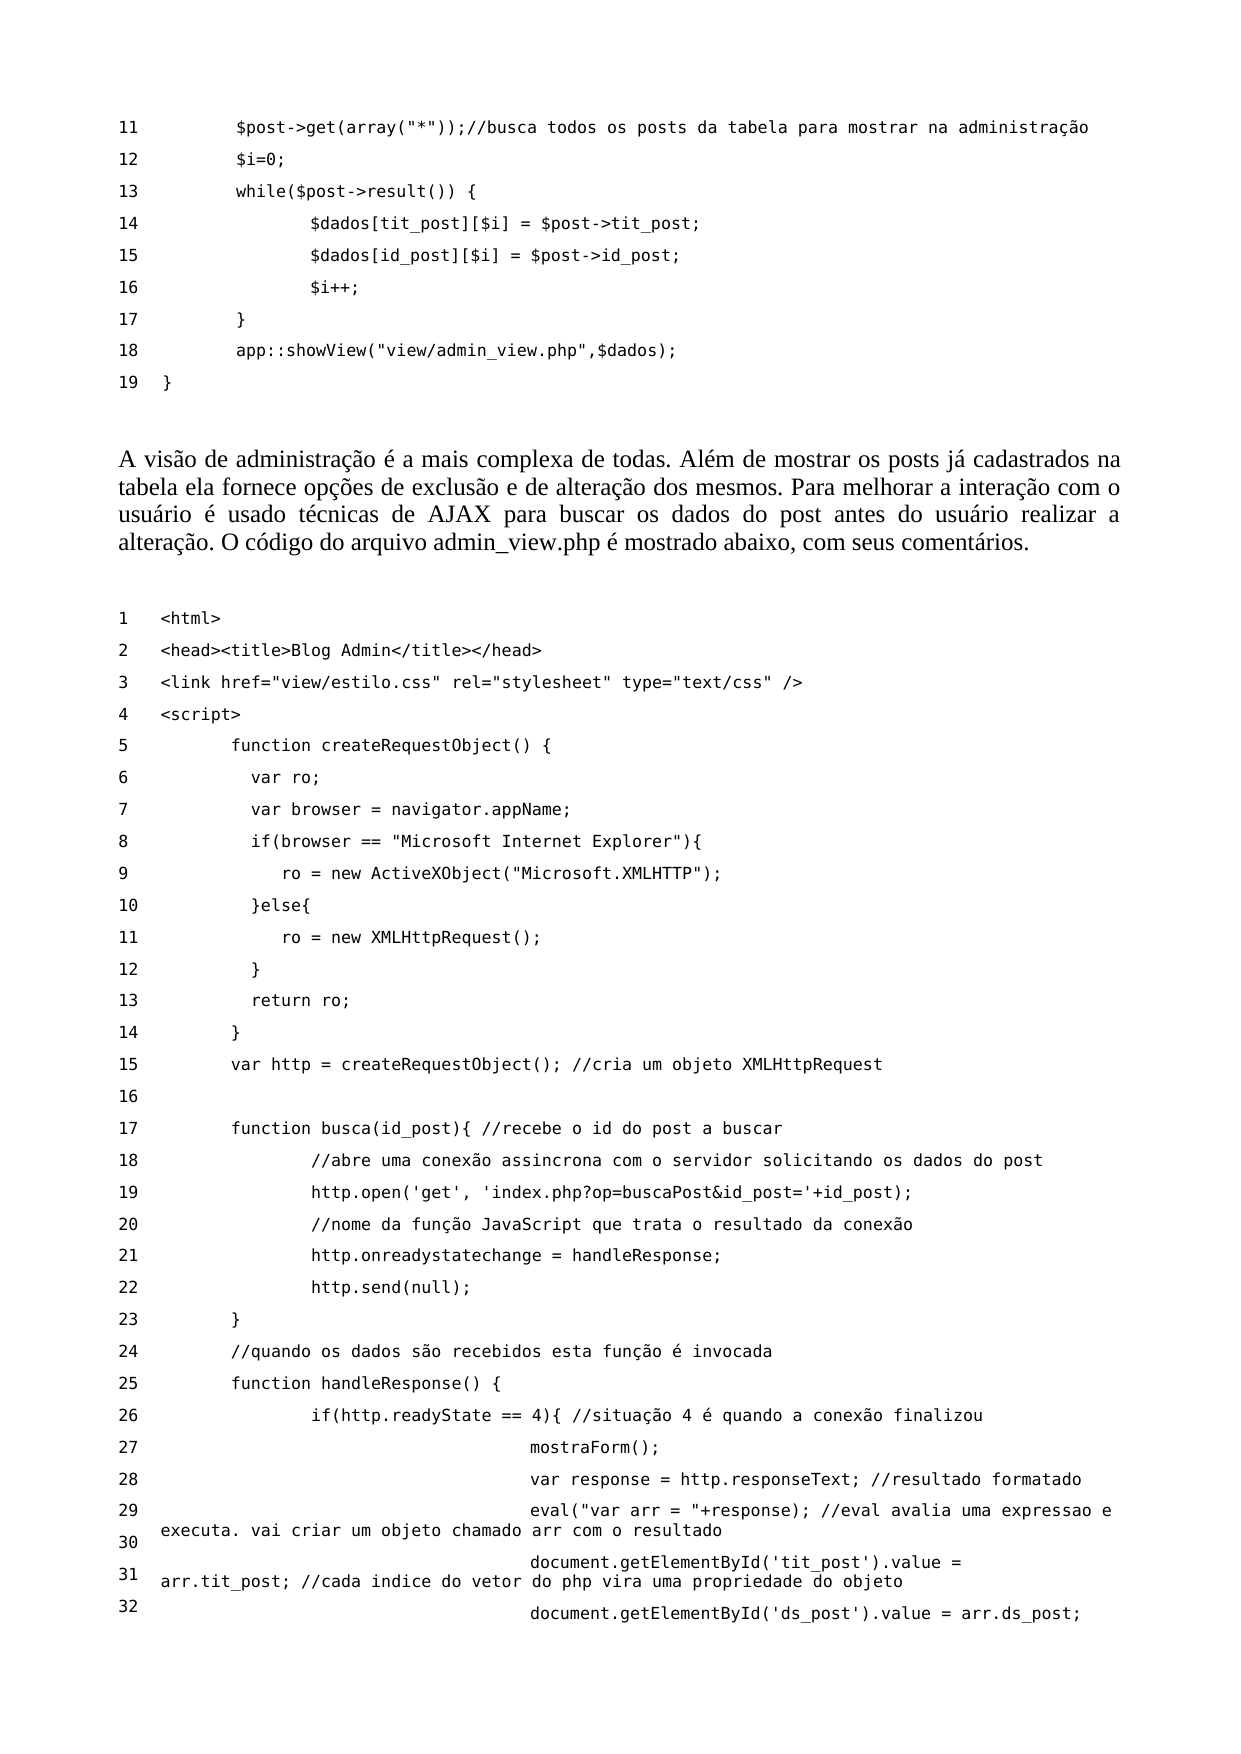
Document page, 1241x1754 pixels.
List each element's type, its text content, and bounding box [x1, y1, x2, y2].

table_header 11 12 13 14 15 16 17 18 19 [118, 118, 162, 405]
table_header 1 2 3 4 5 6 7 8 9 10 11 12 13 14 15 16 17 18 19 20 21 22 23 24 25 26 27 28 29 30 31 32 [118, 609, 160, 1636]
text A visão de administração é a mais complexa de todas. Além de mostrar os posts já cadastrados na tabela ela fornece opções de exclusão e de alteração dos mesmos. Para melhorar a interação com o usuário é usado técnicas de AJAX para buscar os dados do post antes do usuário realizar a alteração. O código do arquivo admin_view.php é mostrado abaixo, com seus comentários. [118, 445, 1122, 556]
table_header $post->get(array("*"));//busca todos os posts da tabela para mostrar na administração $i=0; while($post->result()) { $dados[tit_post][$i] = $post->tit_post; $dados[id_post][$i] = $post->id_post; $i++; } app::showView("view/admin_view.php",$dados); } [162, 118, 1122, 405]
table_header <html> <head><title>Blog Admin</title></head> <link href="view/estilo.css" rel="stylesheet" type="text/css" /> <script> function createRequestObject() { var ro; var browser = navigator.appName; if(browser == "Microsoft Internet Explorer"){ ro = new ActiveXObject("Microsoft.XMLHTTP"); }else{ ro = new XMLHttpRequest(); } return ro; } var http = createRequestObject(); //cria um objeto XMLHttpRequest function busca(id_post){ //recebe o id do post a buscar //abre uma conexão assincrona com o servidor solicitando os dados do post http.open('get', 'index.php?op=buscaPost&id_post='+id_post); //nome da função JavaScript que trata o resultado da conexão http.onreadystatechange = handleResponse; http.send(null); } //quando os dados são recebidos esta função é invocada function handleResponse() { if(http.readyState == 4){ //situação 4 é quando a conexão finalizou mostraForm(); var response = http.responseText; //resultado formatado eval("var arr = "+response); //eval avalia uma expressao e executa. vai criar um objeto chamado arr com o resultado document.getElementById('tit_post').value = arr.tit_post; //cada indice do vetor do php vira uma propriedade do objeto document.getElementById('ds_post').value = arr.ds_post; [160, 609, 1122, 1636]
